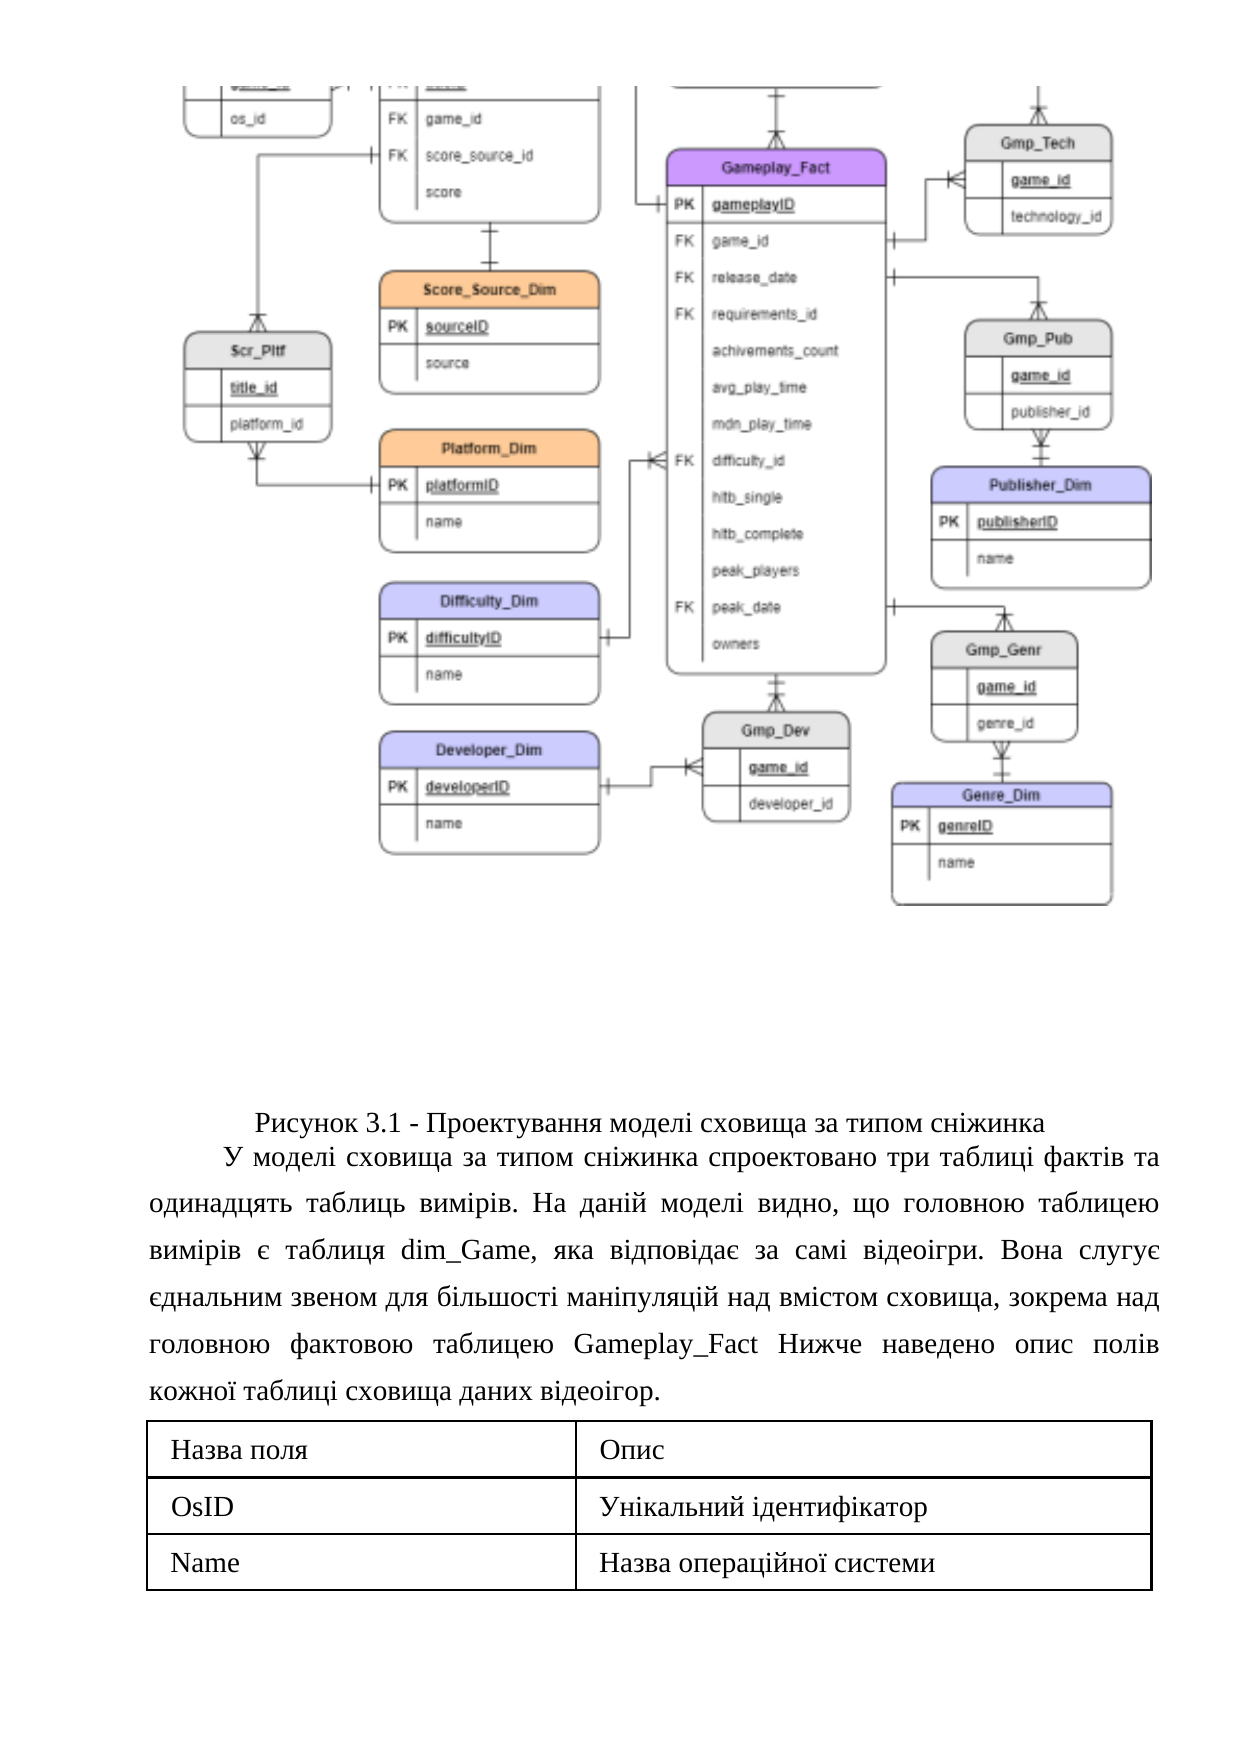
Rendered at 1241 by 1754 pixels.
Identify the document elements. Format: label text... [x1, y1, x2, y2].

table_cell OsID [148, 1479, 575, 1533]
table_header Опис [577, 1422, 1150, 1476]
table_cell Name [148, 1535, 575, 1589]
table_header Назва поля [148, 1422, 575, 1476]
picture [148, 86, 1152, 906]
table_cell Унікальний ідентифікатор [577, 1479, 1150, 1533]
table_cell Назва операційної системи [577, 1535, 1150, 1589]
text Рисунок 3.1 - Проектування моделі сховища за типом сніжинка [148, 906, 1152, 1139]
text У моделі сховища за типом сніжинка спроектовано три таблиці фактів та одинадцять таблиць вимірів. На даній моделі видно, що головною таблицею вимірів є таблиця dim_Game, яка відповідає за самі відеоігри. Вона слугує єднальним звеном для більшості маніпуляцій над вмістом сховища, зокрема над головною фактовою таблицею Gameplay_Fact Нижче наведено опис полів кожної таблиці сховища даних відеоігор. [149, 1139, 1161, 1407]
